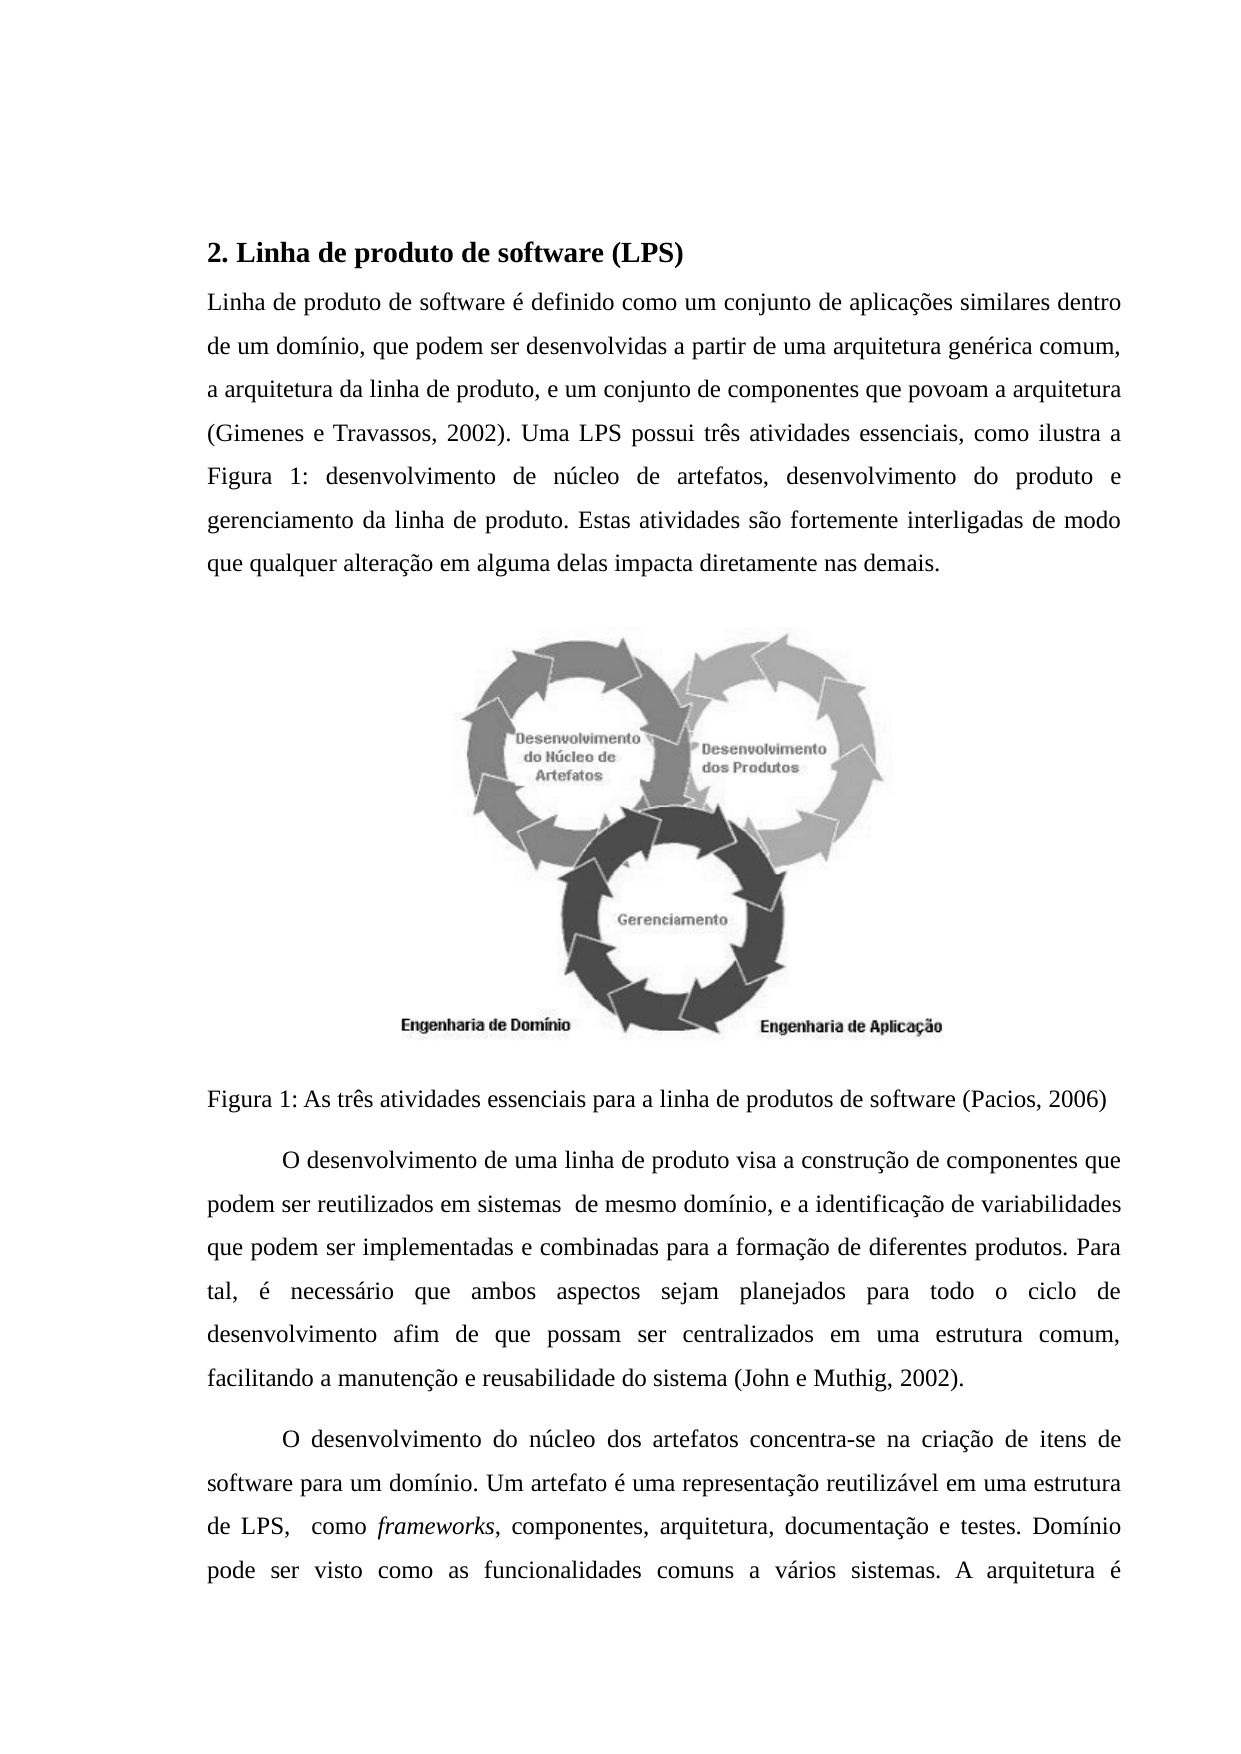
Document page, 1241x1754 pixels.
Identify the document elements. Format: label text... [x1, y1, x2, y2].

picture [381, 618, 948, 1043]
text Linha de produto de software é definido como um conjunto de aplicações similares dentro de um domínio, que podem ser desenvolvidas a partir de uma arquitetura genérica comum, a arquitetura da linha de produto, e um conjunto de componentes que povoam a arquitetura (Gimenes e Travassos, 2002). Uma LPS possui três atividades essenciais, como ilustra a Figura 1: desenvolvimento de núcleo de artefatos, desenvolvimento do produto e gerenciamento da linha de produto. Estas atividades são fortemente interligadas de modo que qualquer alteração em alguma delas impacta diretamente nas demais. [207, 287, 1122, 577]
text O desenvolvimento do núcleo dos artefatos concentra-se na criação de itens de software para um domínio. Um artefato é uma representação reutilizável em uma estrutura de LPS, como frameworks, componentes, arquitetura, documentação e testes. Domínio pode ser visto como as funcionalidades comuns a vários sistemas. A arquitetura é [207, 1424, 1122, 1584]
text 2. Linha de produto de software (LPS) [207, 236, 1122, 269]
text Figura 1: As três atividades essenciais para a linha de produtos de software (Pacios, 2006) [207, 1084, 1122, 1113]
text O desenvolvimento de uma linha de produto visa a construção de componentes que podem ser reutilizados em sistemas de mesmo domínio, e a identificação de variabilidades que podem ser implementadas e combinadas para a formação de diferentes produtos. Para tal, é necessário que ambos aspectos sejam planejados para todo o ciclo de desenvolvimento afim de que possam ser centralizados em uma estrutura comum, facilitando a manutenção e reusabilidade do sistema (John e Muthig, 2002). [207, 1145, 1122, 1392]
